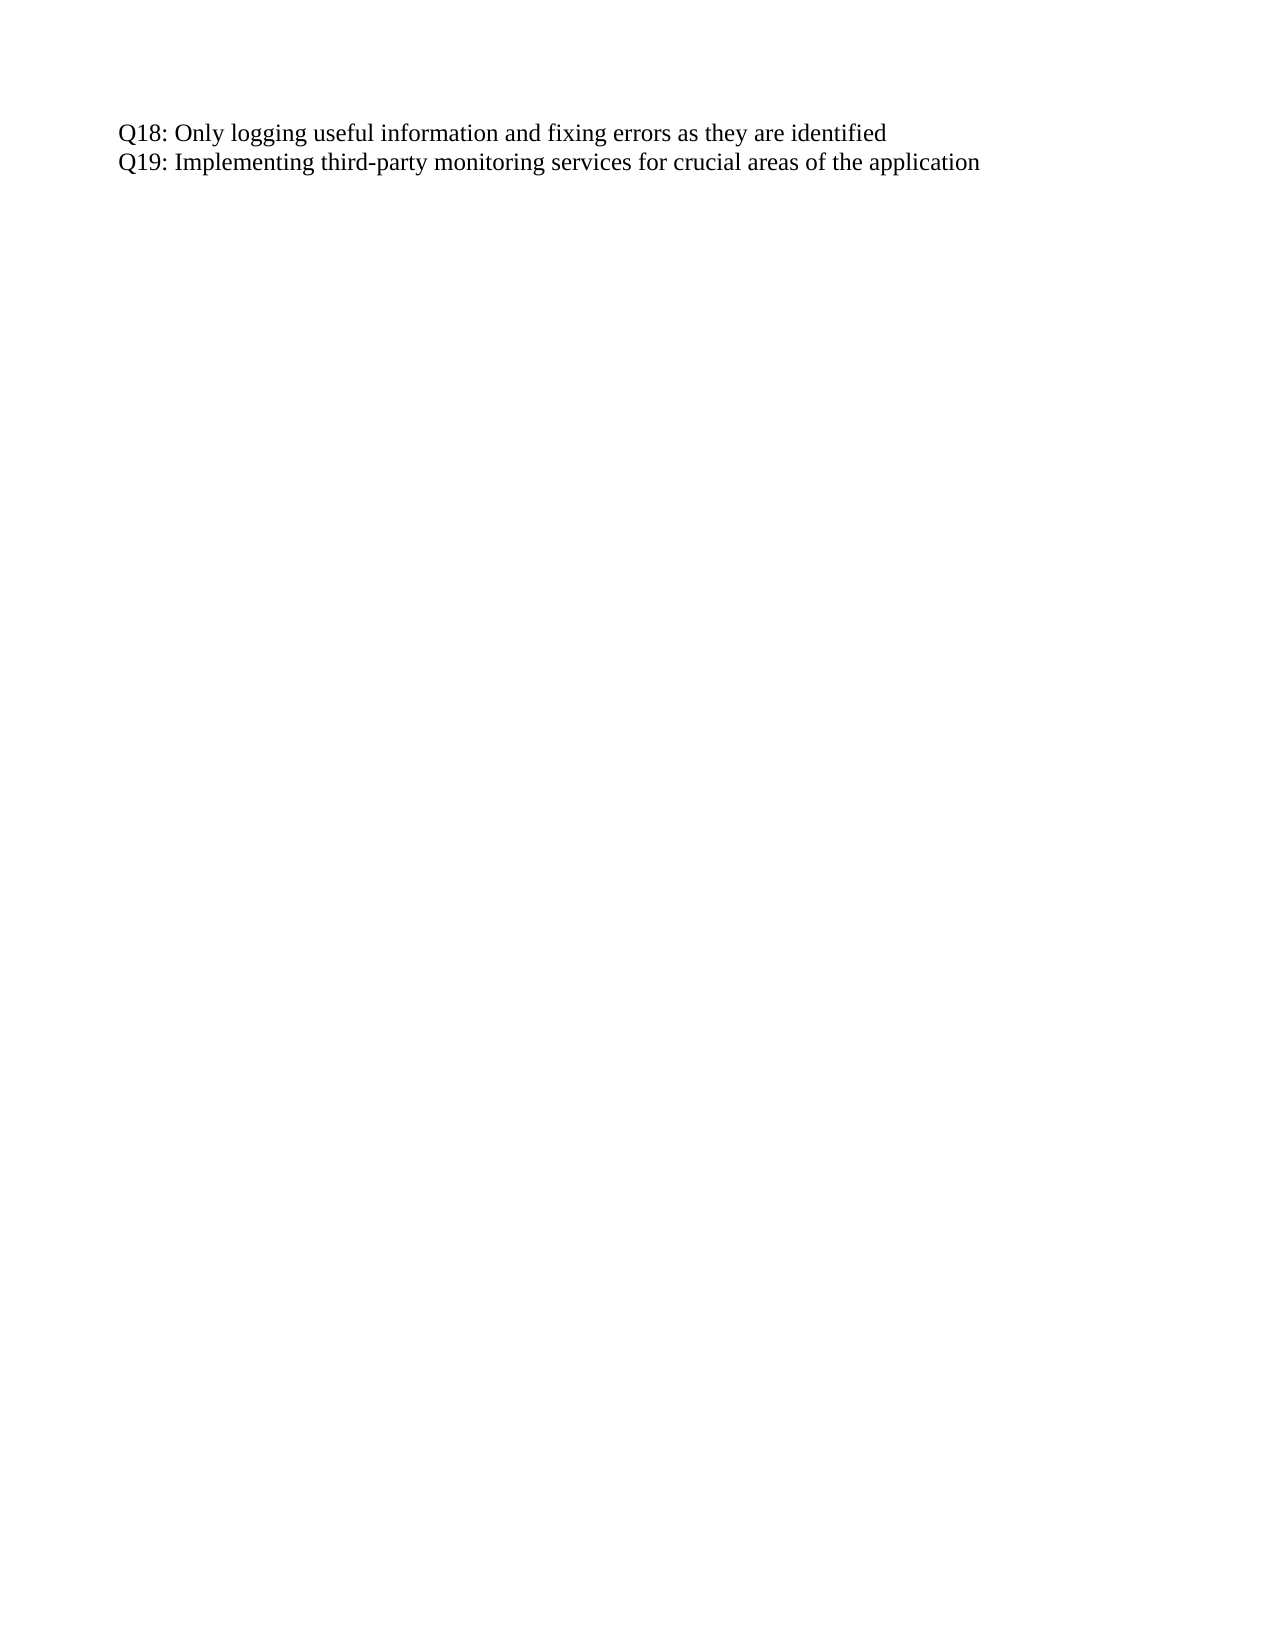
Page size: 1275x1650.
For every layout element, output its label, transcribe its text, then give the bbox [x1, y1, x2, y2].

text Q18: Only logging useful information and fixing errors as they are identified [118, 118, 1157, 147]
text Q19: Implementing third-party monitoring services for crucial areas of the application [118, 147, 1157, 176]
